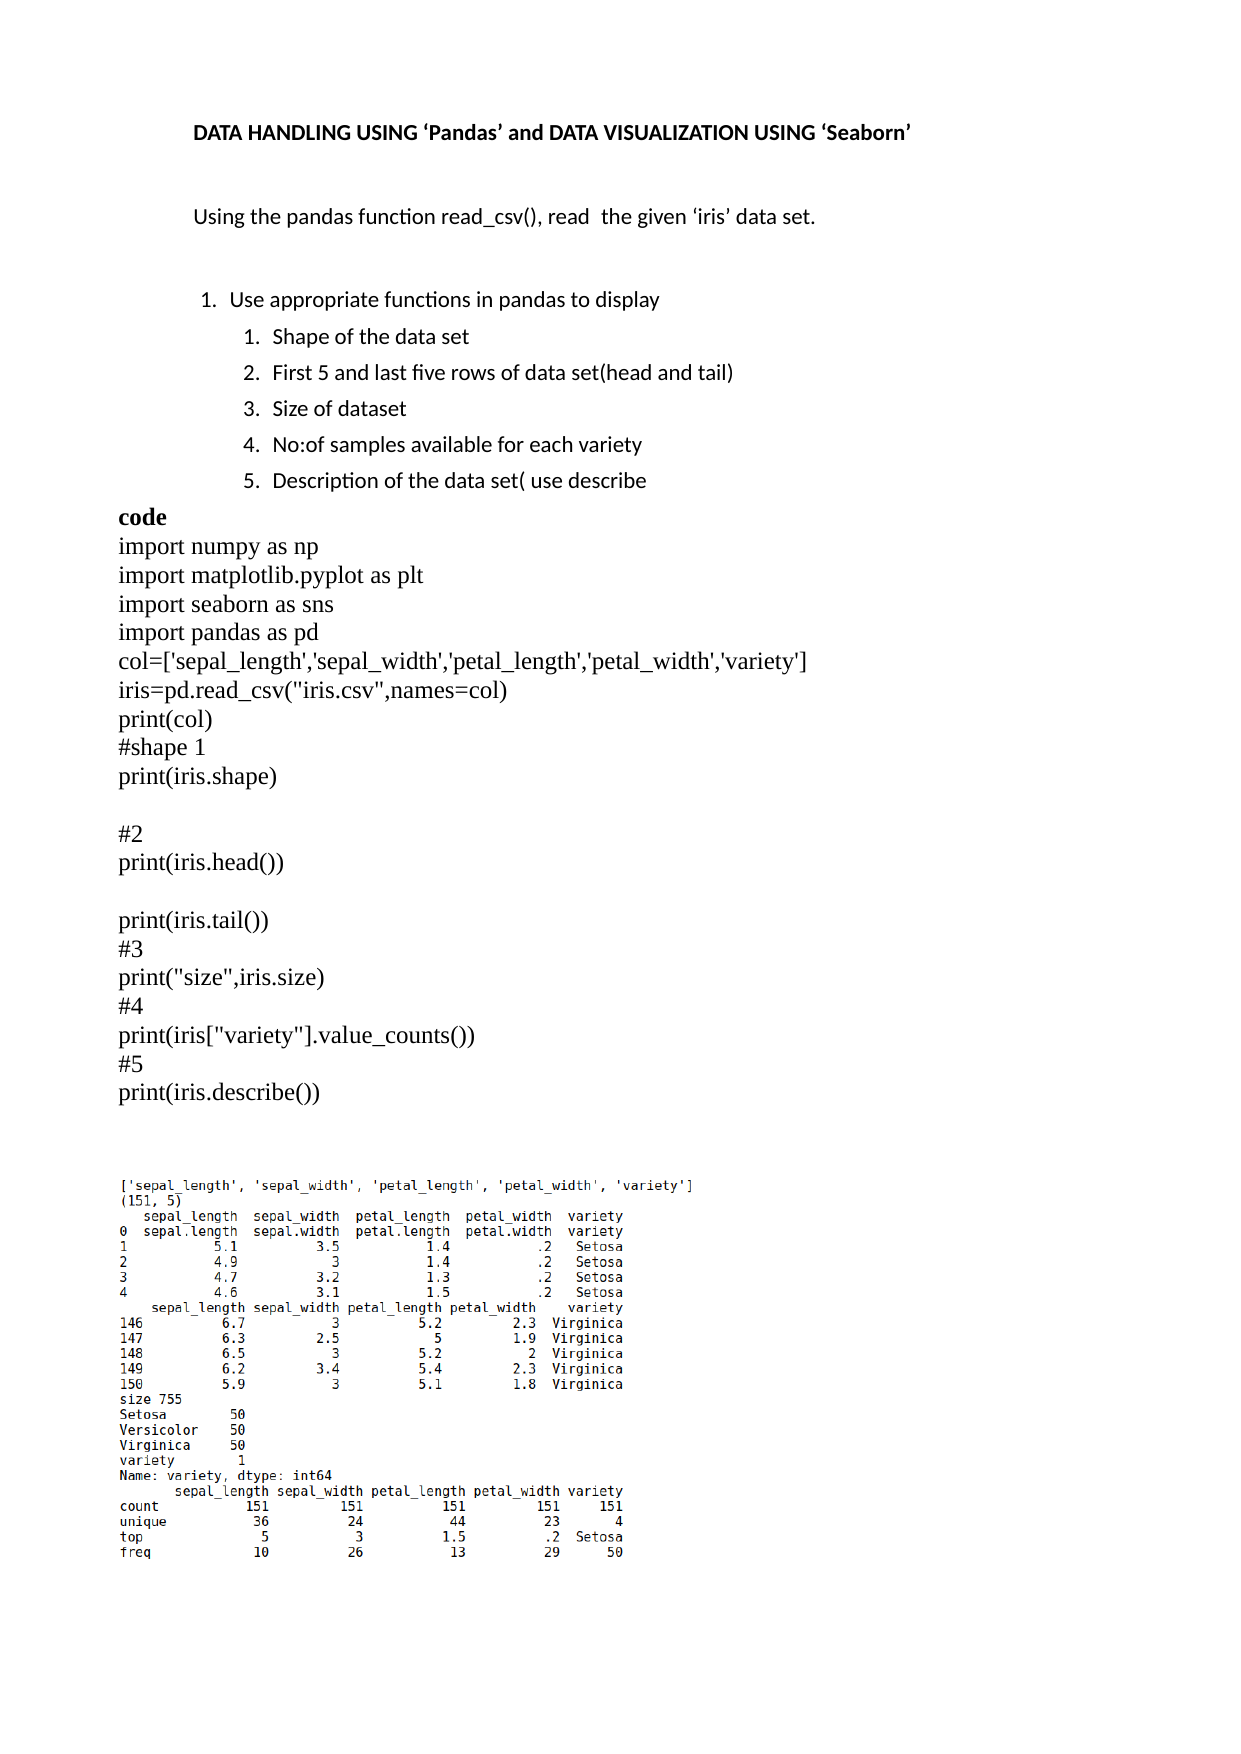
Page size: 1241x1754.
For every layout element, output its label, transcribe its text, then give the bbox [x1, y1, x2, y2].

list Description of the data set( use describe [243, 466, 1122, 494]
text print(iris["variety"].value_counts()) [118, 1020, 1122, 1049]
text print("size",iris.size) [118, 962, 1122, 991]
picture [119, 1172, 1021, 1564]
text import pandas as pd [118, 617, 1122, 646]
text print(iris.head()) [118, 847, 1122, 876]
text col=['sepal_length','sepal_width','petal_length','petal_width','variety'] [118, 646, 1122, 675]
list Use appropriate functions in pandas to display [200, 286, 1122, 314]
text #5 [118, 1049, 1122, 1077]
list Size of dataset [243, 394, 1122, 422]
text code [118, 502, 1122, 531]
text DATA HANDLING USING ‘Pandas’ and DATA VISUALIZATION USING ‘Seaborn’ [193, 118, 1122, 146]
list No:of samples available for each variety [243, 430, 1122, 458]
text print(iris.tail()) [118, 905, 1122, 934]
text iris=pd.read_csv("iris.csv",names=col) [118, 675, 1122, 704]
text #2 [118, 819, 1122, 847]
text #shape 1 [118, 732, 1122, 761]
text print(col) [118, 704, 1122, 732]
list Shape of the data set [243, 322, 1122, 350]
text #3 [118, 934, 1122, 962]
text Using the pandas function read_csv(), read the given ‘iris’ data set. [193, 202, 1122, 230]
text #4 [118, 991, 1122, 1020]
list First 5 and last five rows of data set(head and tail) [243, 358, 1122, 386]
text import matplotlib.pyplot as plt [118, 560, 1122, 589]
text import numpy as np [118, 531, 1122, 560]
text print(iris.describe()) [118, 1077, 1122, 1106]
text print(iris.shape) [118, 761, 1122, 790]
text import seaborn as sns [118, 589, 1122, 617]
